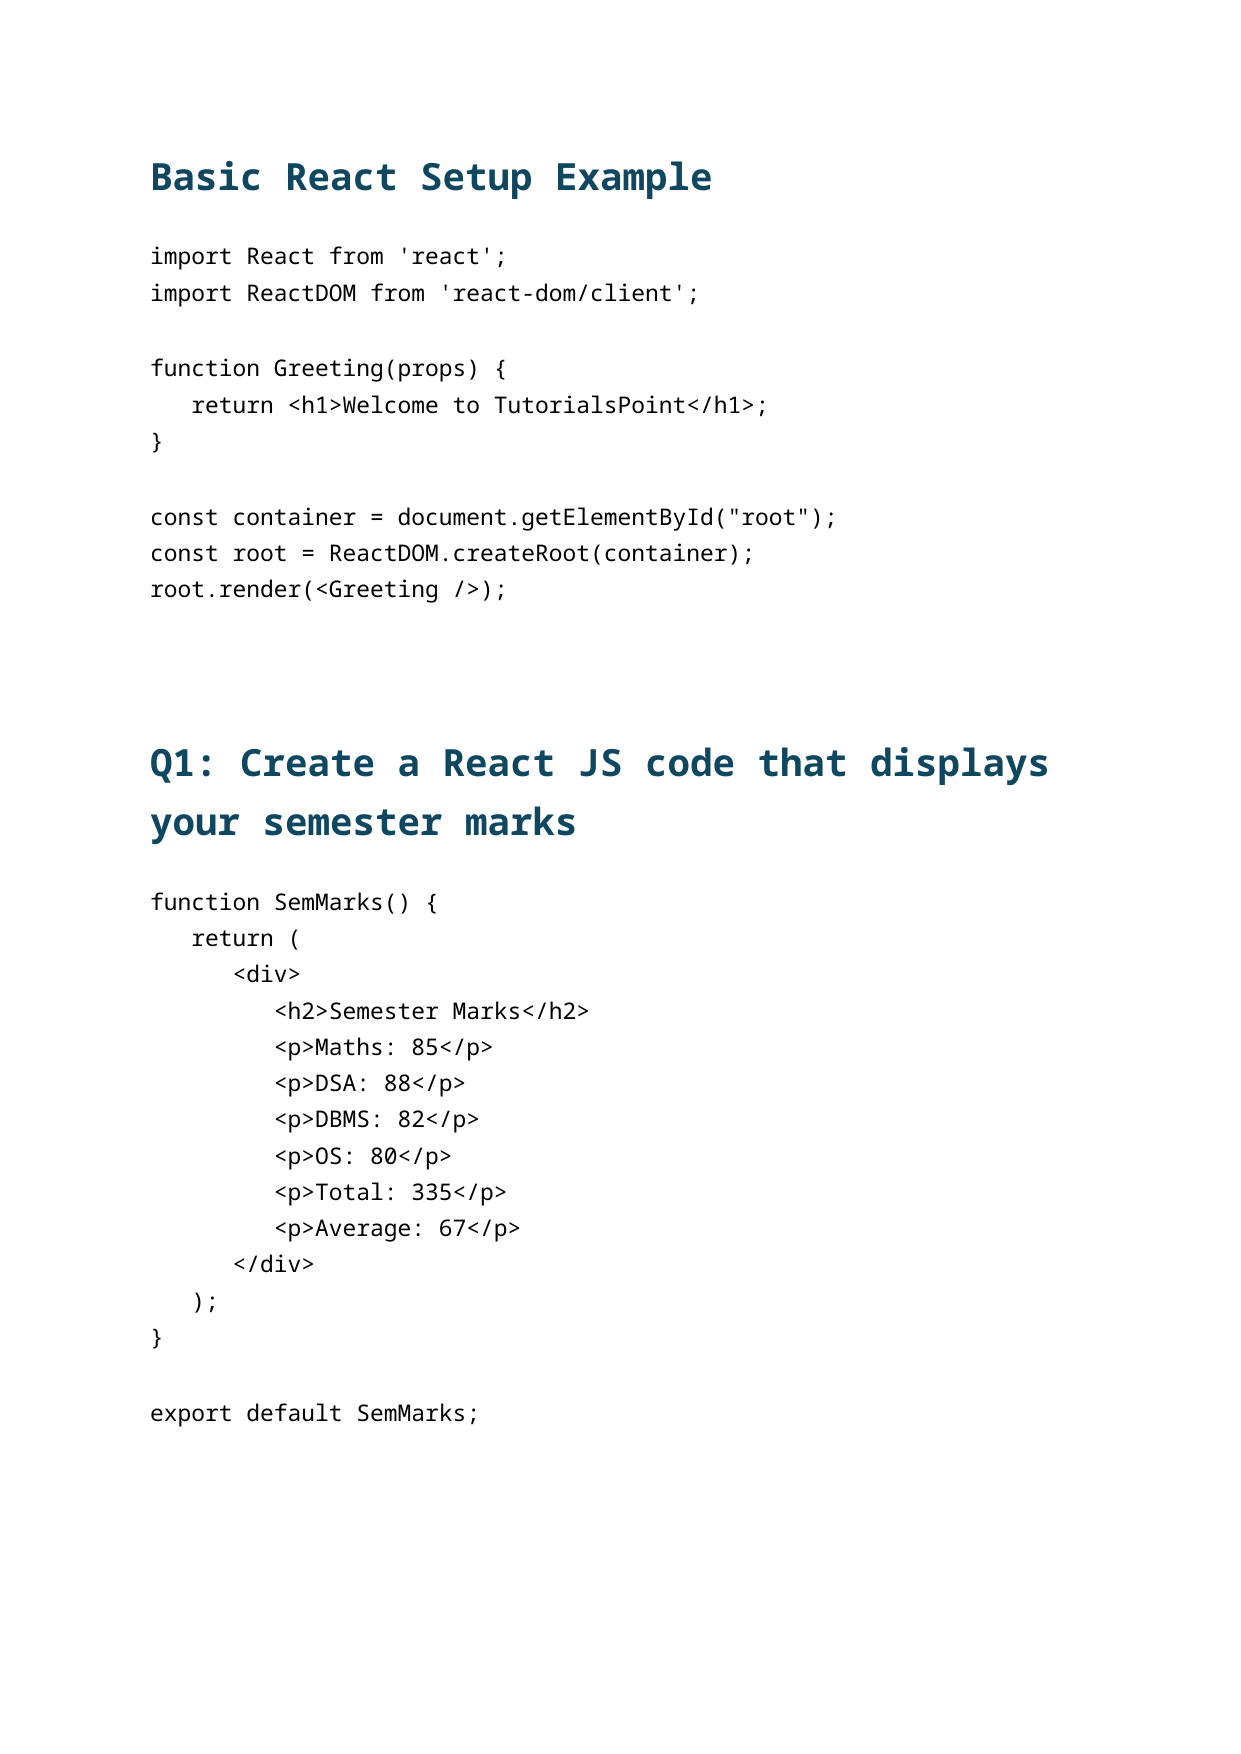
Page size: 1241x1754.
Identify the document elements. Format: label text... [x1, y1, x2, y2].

text import React from 'react'; import ReactDOM from 'react-dom/client'; function Greeting(props) { return <h1>Welcome to TutorialsPoint</h1>; } const container = document.getElementById("root"); const root = ReactDOM.createRoot(container); root.render(<Greeting />); [150, 240, 1090, 644]
subtitle Q1: Create a React JS code that displays your semester marks [150, 736, 1090, 847]
subtitle Basic React Setup Example [150, 150, 1090, 201]
text function SemMarks() { return ( <div> <h2>Semester Marks</h2> <p>Maths: 85</p> <p>DSA: 88</p> <p>DBMS: 82</p> <p>OS: 80</p> <p>Total: 335</p> <p>Average: 67</p> </div> ); } export default SemMarks; [150, 886, 1090, 1467]
